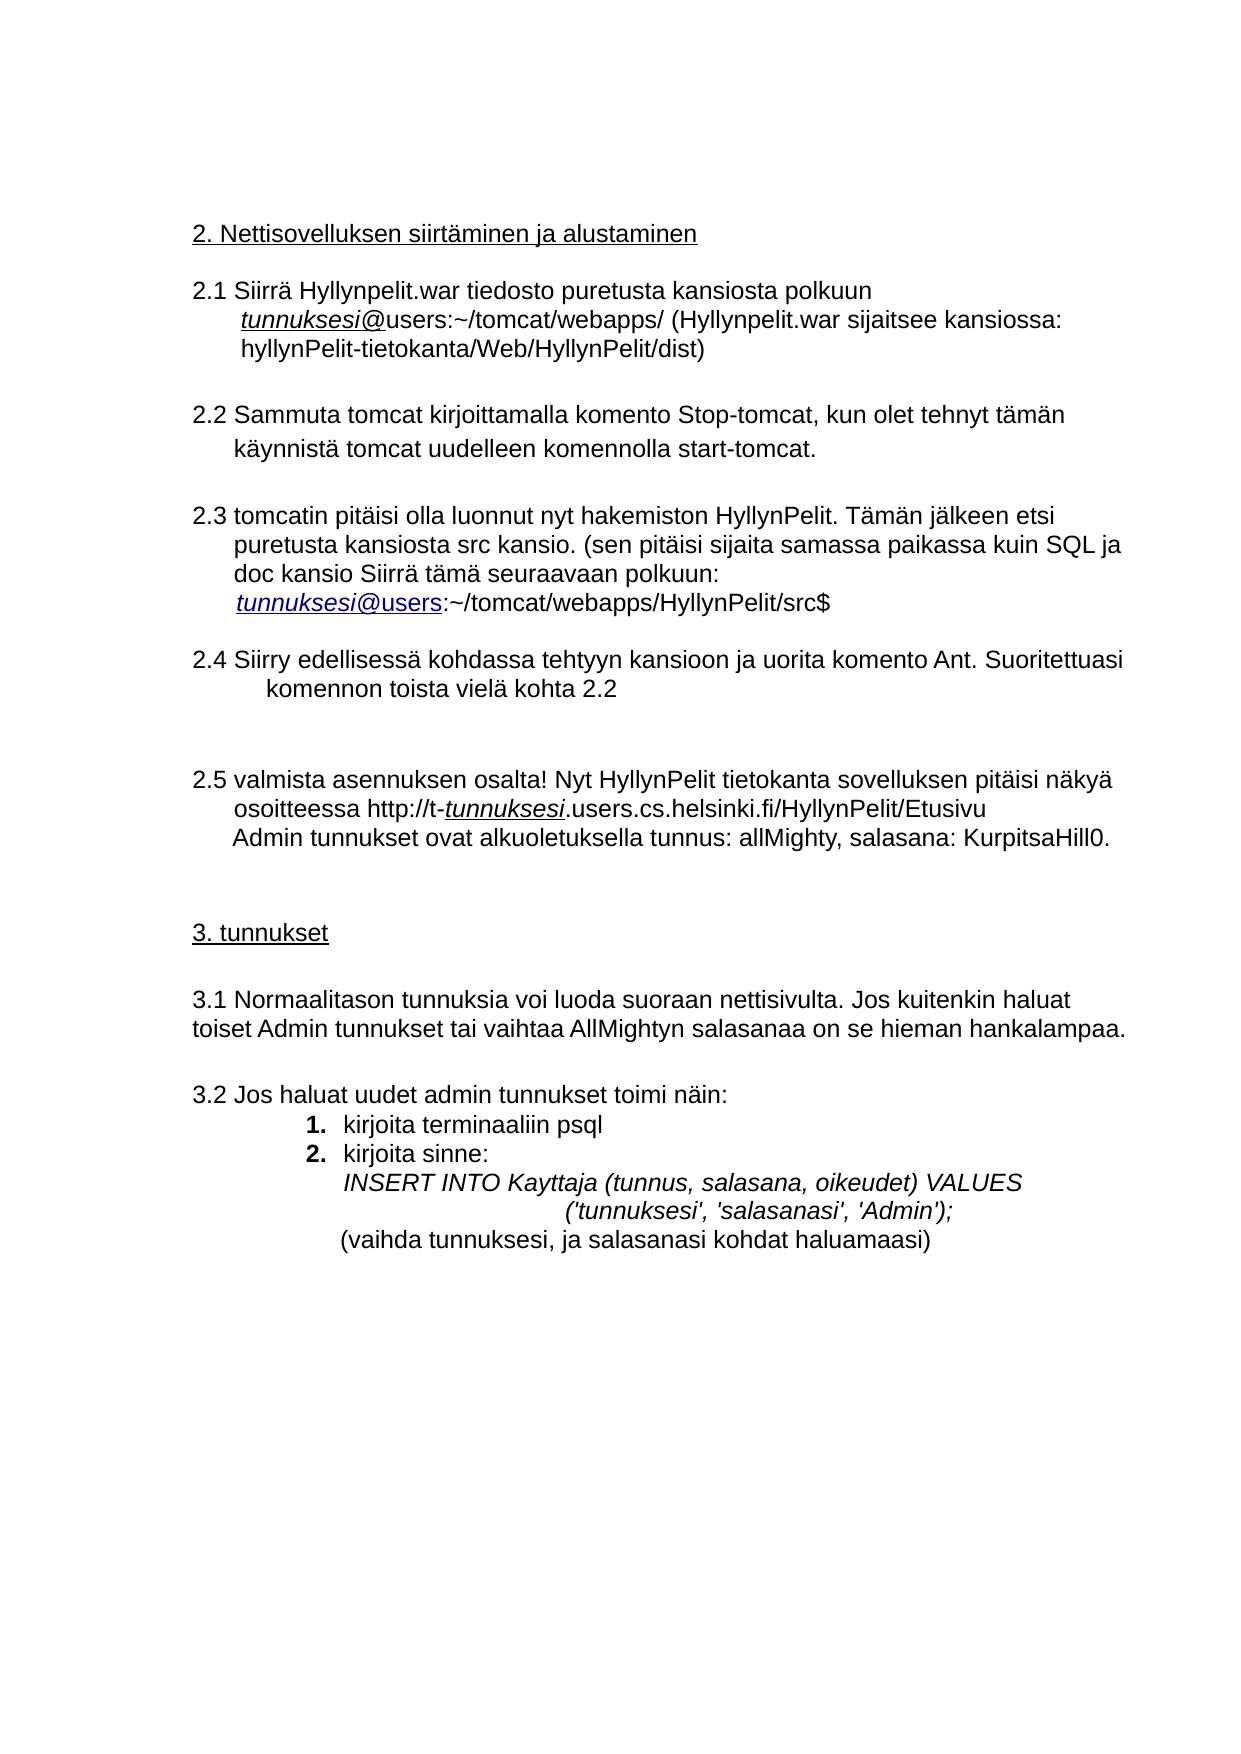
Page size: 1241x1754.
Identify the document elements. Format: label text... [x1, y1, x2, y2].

text Admin tunnukset ovat alkuoletuksella tunnus: allMighty, salasana: KurpitsaHill0. [118, 822, 1129, 851]
text 3.2 Jos haluat uudet admin tunnukset toimi näin: [118, 1076, 1129, 1110]
text 2.1 Siirrä Hyllynpelit.war tiedosto puretusta kansiosta polkuun tunnuksesi@users:~/tomcat/webapps/ (Hyllynpelit.war sijaitsee kansiossa: [118, 276, 1129, 334]
text 2.4 Siirry edellisessä kohdassa tehtyyn kansioon ja uorita komento Ant. Suoritettuasi komennon toista vielä kohta 2.2 [118, 645, 1129, 703]
text 2.2 Sammuta tomcat kirjoittamalla komento Stop-tomcat, kun olet tehnyt tämän käynnistä tomcat uudelleen komennolla start-tomcat. [118, 396, 1129, 463]
text (vaihda tunnuksesi, ja salasanasi kohdat haluamaasi) [118, 1225, 1129, 1254]
text 2. Nettisovelluksen siirtäminen ja alustaminen [118, 219, 1129, 247]
text 3. tunnukset [118, 918, 1129, 947]
text hyllynPelit-tietokanta/Web/HyllynPelit/dist) [118, 334, 1129, 362]
list INSERT INTO Kayttaja (tunnus, salasana, oikeudet) VALUES ('tunnuksesi', 'salasanasi', 'Admin'); [306, 1167, 1129, 1225]
text 2.3 tomcatin pitäisi olla luonnut nyt hakemiston HyllynPelit. Tämän jälkeen etsi puretusta kansiosta src kansio. (sen pitäisi sijaita samassa paikassa kuin SQL ja doc kansio Siirrä tämä seuraavaan polkuun: tunnuksesi@users:~/tomcat/webapps/HyllynPelit/src$ [118, 497, 1129, 616]
list kirjoita terminaaliin psql [306, 1110, 1129, 1139]
text 3.1 Normaalitason tunnuksia voi luoda suoraan nettisivulta. Jos kuitenkin haluat toiset Admin tunnukset tai vaihtaa AllMightyn salasanaa on se hieman hankalampaa. [118, 981, 1129, 1043]
text 2.5 valmista asennuksen osalta! Nyt HyllynPelit tietokanta sovelluksen pitäisi näkyä osoitteessa http://t-tunnuksesi.users.cs.helsinki.fi/HyllynPelit/Etusivu [118, 765, 1129, 822]
list kirjoita sinne: [306, 1139, 1129, 1167]
